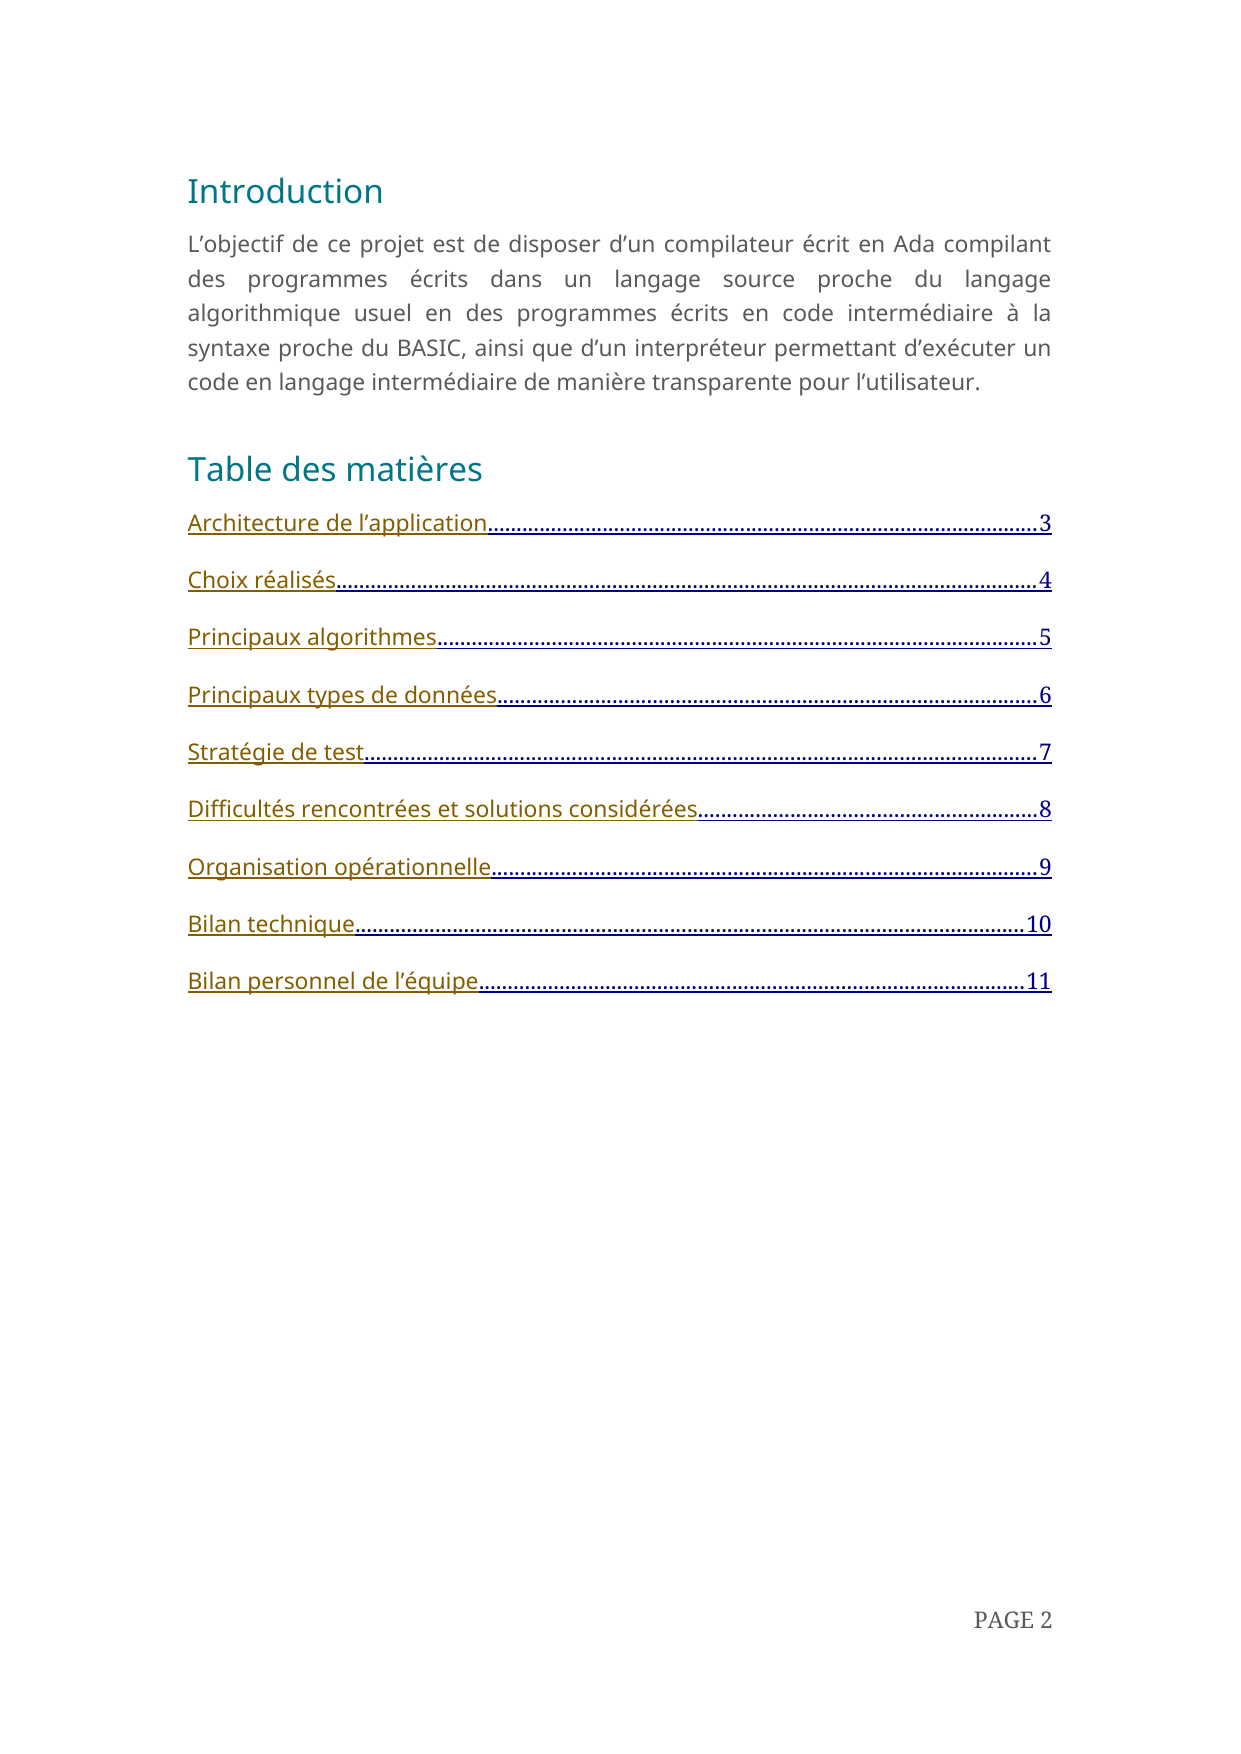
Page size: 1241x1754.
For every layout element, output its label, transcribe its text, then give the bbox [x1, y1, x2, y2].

text L’objectif de ce projet est de disposer d’un compilateur écrit en Ada compilant des programmes écrits dans un langage source proche du langage algorithmique usuel en des programmes écrits en code intermédiaire à la syntaxe proche du BASIC, ainsi que d’un interpréteur permettant d’exécuter un code en langage intermédiaire de manière transparente pour l’utilisateur. [187, 228, 1053, 397]
text Difficultés rencontrées et solutions considérées 8 [187, 793, 1053, 824]
text Architecture de l’application 3 [187, 507, 1053, 538]
text Introduction [187, 168, 1053, 213]
text Bilan technique 10 [187, 908, 1053, 939]
text Table des matières [187, 446, 1053, 491]
text Organisation opérationnelle 9 [187, 850, 1053, 882]
text Choix réalisés 4 [187, 564, 1053, 595]
text Principaux types de données 6 [187, 678, 1053, 710]
text Bilan personnel de l’équipe 11 [187, 965, 1053, 996]
text Principaux algorithmes 5 [187, 621, 1053, 652]
text Stratégie de test 7 [187, 736, 1053, 767]
